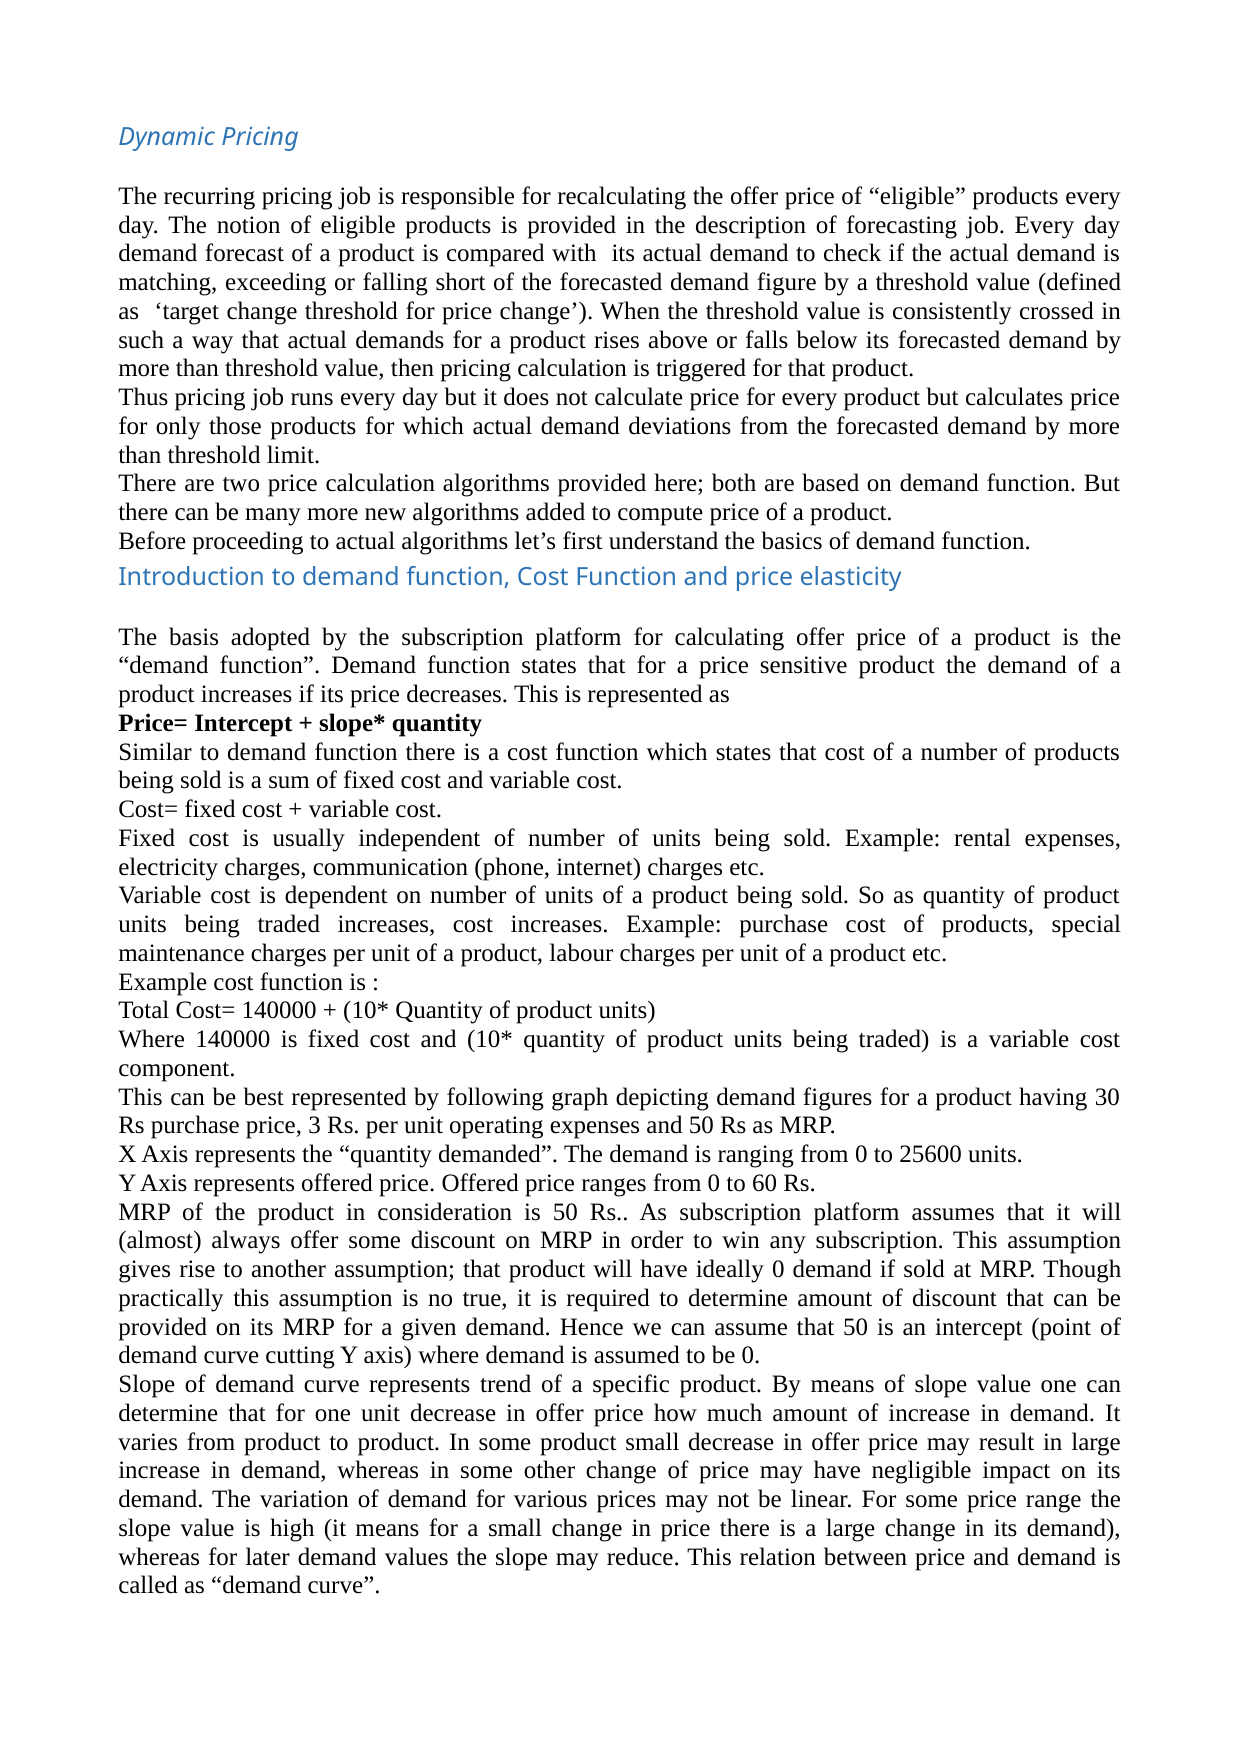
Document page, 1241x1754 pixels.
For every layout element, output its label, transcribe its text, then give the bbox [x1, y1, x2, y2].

text Thus pricing job runs every day but it does not calculate price for every product but calculates price for only those products for which actual demand deviations from the forecasted demand by more than threshold limit. [118, 382, 1122, 468]
text Where 140000 is fixed cost and (10* quantity of product units being traded) is a variable cost component. [118, 1024, 1122, 1082]
text Cost= fixed cost + variable cost. [118, 794, 1122, 823]
text Total Cost= 140000 + (10* Quantity of product units) [118, 995, 1122, 1024]
text Y Axis represents offered price. Offered price ranges from 0 to 60 Rs. [118, 1168, 1122, 1197]
text This can be best represented by following graph depicting demand figures for a product having 30 Rs purchase price, 3 Rs. per unit operating expenses and 50 Rs as MRP. [118, 1082, 1122, 1139]
subtitle Dynamic Pricing [118, 118, 1122, 152]
subtitle Introduction to demand function, Cost Function and price elasticity [118, 559, 1122, 593]
text Slope of demand curve represents trend of a specific product. By means of slope value one can determine that for one unit decrease in offer price how much amount of increase in demand. It varies from product to product. In some product small decrease in offer price may result in large increase in demand, whereas in some other change of price may have negligible impact on its demand. The variation of demand for various prices may not be linear. For some price range the slope value is high (it means for a small change in price there is a large change in its demand), whereas for later demand values the slope may reduce. This relation between price and demand is called as “demand curve”. [118, 1369, 1122, 1599]
text Similar to demand function there is a cost function which states that cost of a number of products being sold is a sum of fixed cost and variable cost. [118, 737, 1122, 794]
text MRP of the product in consideration is 50 Rs.. As subscription platform assumes that it will (almost) always offer some discount on MRP in order to win any subscription. This assumption gives rise to another assumption; that product will have ideally 0 demand if sold at MRP. Though practically this assumption is no true, it is required to determine amount of discount that can be provided on its MRP for a given demand. Hence we can assume that 50 is an intercept (point of demand curve cutting Y axis) where demand is assumed to be 0. [118, 1197, 1122, 1369]
text Price= Intercept + slope* quantity [118, 708, 1122, 737]
text Example cost function is : [118, 967, 1122, 995]
text Fixed cost is usually independent of number of units being sold. Example: rental expenses, electricity charges, communication (phone, internet) charges etc. [118, 823, 1122, 880]
text There are two price calculation algorithms provided here; both are based on demand function. But there can be many more new algorithms added to compute price of a product. [118, 468, 1122, 526]
text Variable cost is dependent on number of units of a product being sold. So as quantity of product units being traded increases, cost increases. Example: purchase cost of products, special maintenance charges per unit of a product, labour charges per unit of a product etc. [118, 880, 1122, 967]
text Before proceeding to actual algorithms let’s first understand the basics of demand function. [118, 526, 1122, 555]
text The recurring pricing job is responsible for recalculating the offer price of “eligible” products every day. The notion of eligible products is provided in the description of forecasting job. Every day demand forecast of a product is compared with its actual demand to check if the actual demand is matching, exceeding or falling short of the forecasted demand figure by a threshold value (defined as ‘target change threshold for price change’). When the threshold value is consistently crossed in such a way that actual demands for a product rises above or falls below its forecasted demand by more than threshold value, then pricing calculation is triggered for that product. [118, 181, 1122, 382]
text The basis adopted by the subscription platform for calculating offer price of a product is the “demand function”. Demand function states that for a price sensitive product the demand of a product increases if its price decreases. This is represented as [118, 622, 1122, 708]
text X Axis represents the “quantity demanded”. The demand is ranging from 0 to 25600 units. [118, 1139, 1122, 1168]
